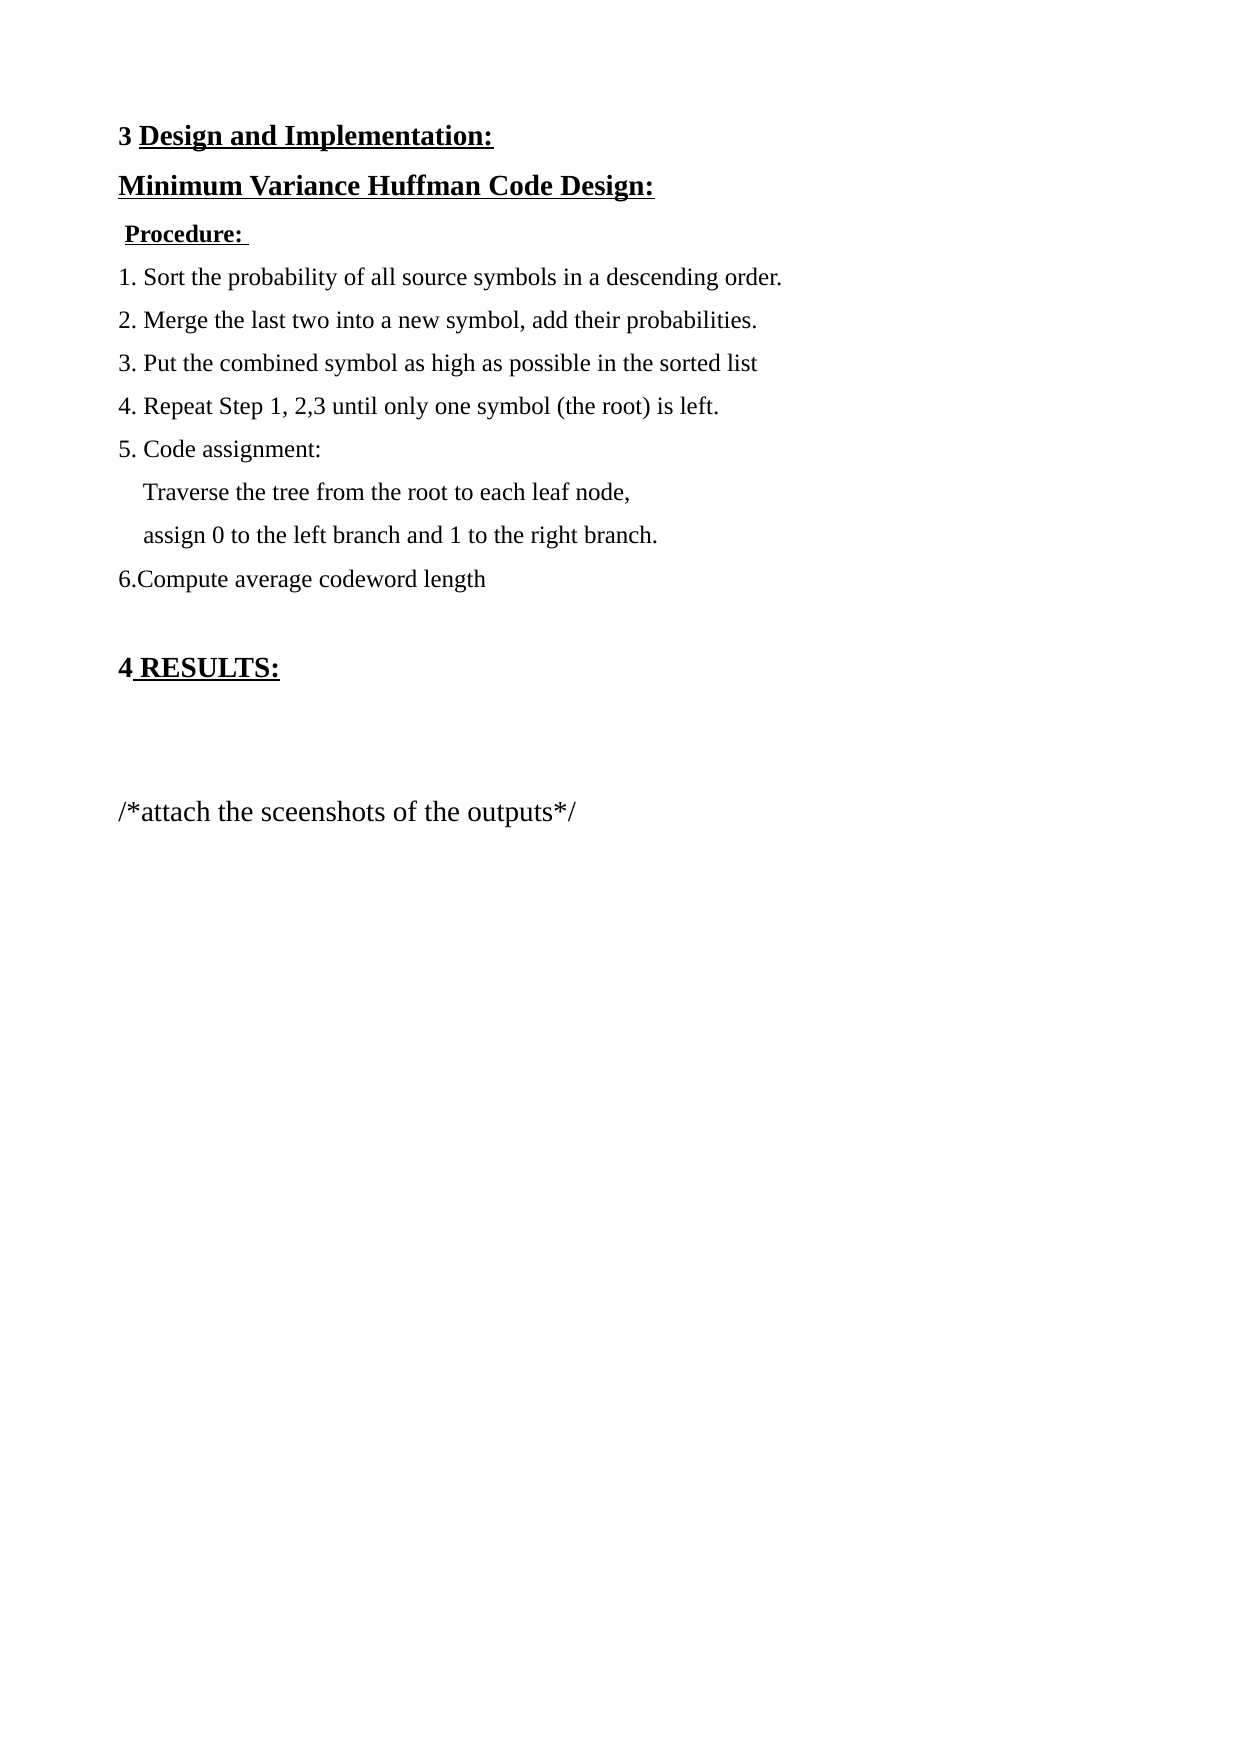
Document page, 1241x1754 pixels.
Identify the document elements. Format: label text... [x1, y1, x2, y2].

text 5. Code assignment: [118, 434, 1122, 463]
text Procedure: [118, 219, 1122, 247]
list 3 Design and Implementation: [118, 118, 1122, 152]
text 1. Sort the probability of all source symbols in a descending order. [118, 262, 1122, 291]
list 3. Put the combined symbol as high as possible in the sorted list [118, 348, 1122, 377]
text /*attach the sceenshots of the outputs*/ [118, 794, 1122, 827]
text 6.Compute average codeword length [118, 564, 1122, 592]
text 4 RESULTS: [118, 650, 1122, 683]
list 2. Merge the last two into a new symbol, add their probabilities. [118, 305, 1122, 334]
text Minimum Variance Huffman Code Design: [118, 168, 1122, 202]
text 4. Repeat Step 1, 2,3 until only one symbol (the root) is left. [118, 391, 1122, 420]
text Traverse the tree from the root to each leaf node, [118, 477, 1122, 506]
text assign 0 to the left branch and 1 to the right branch. [118, 521, 1122, 549]
